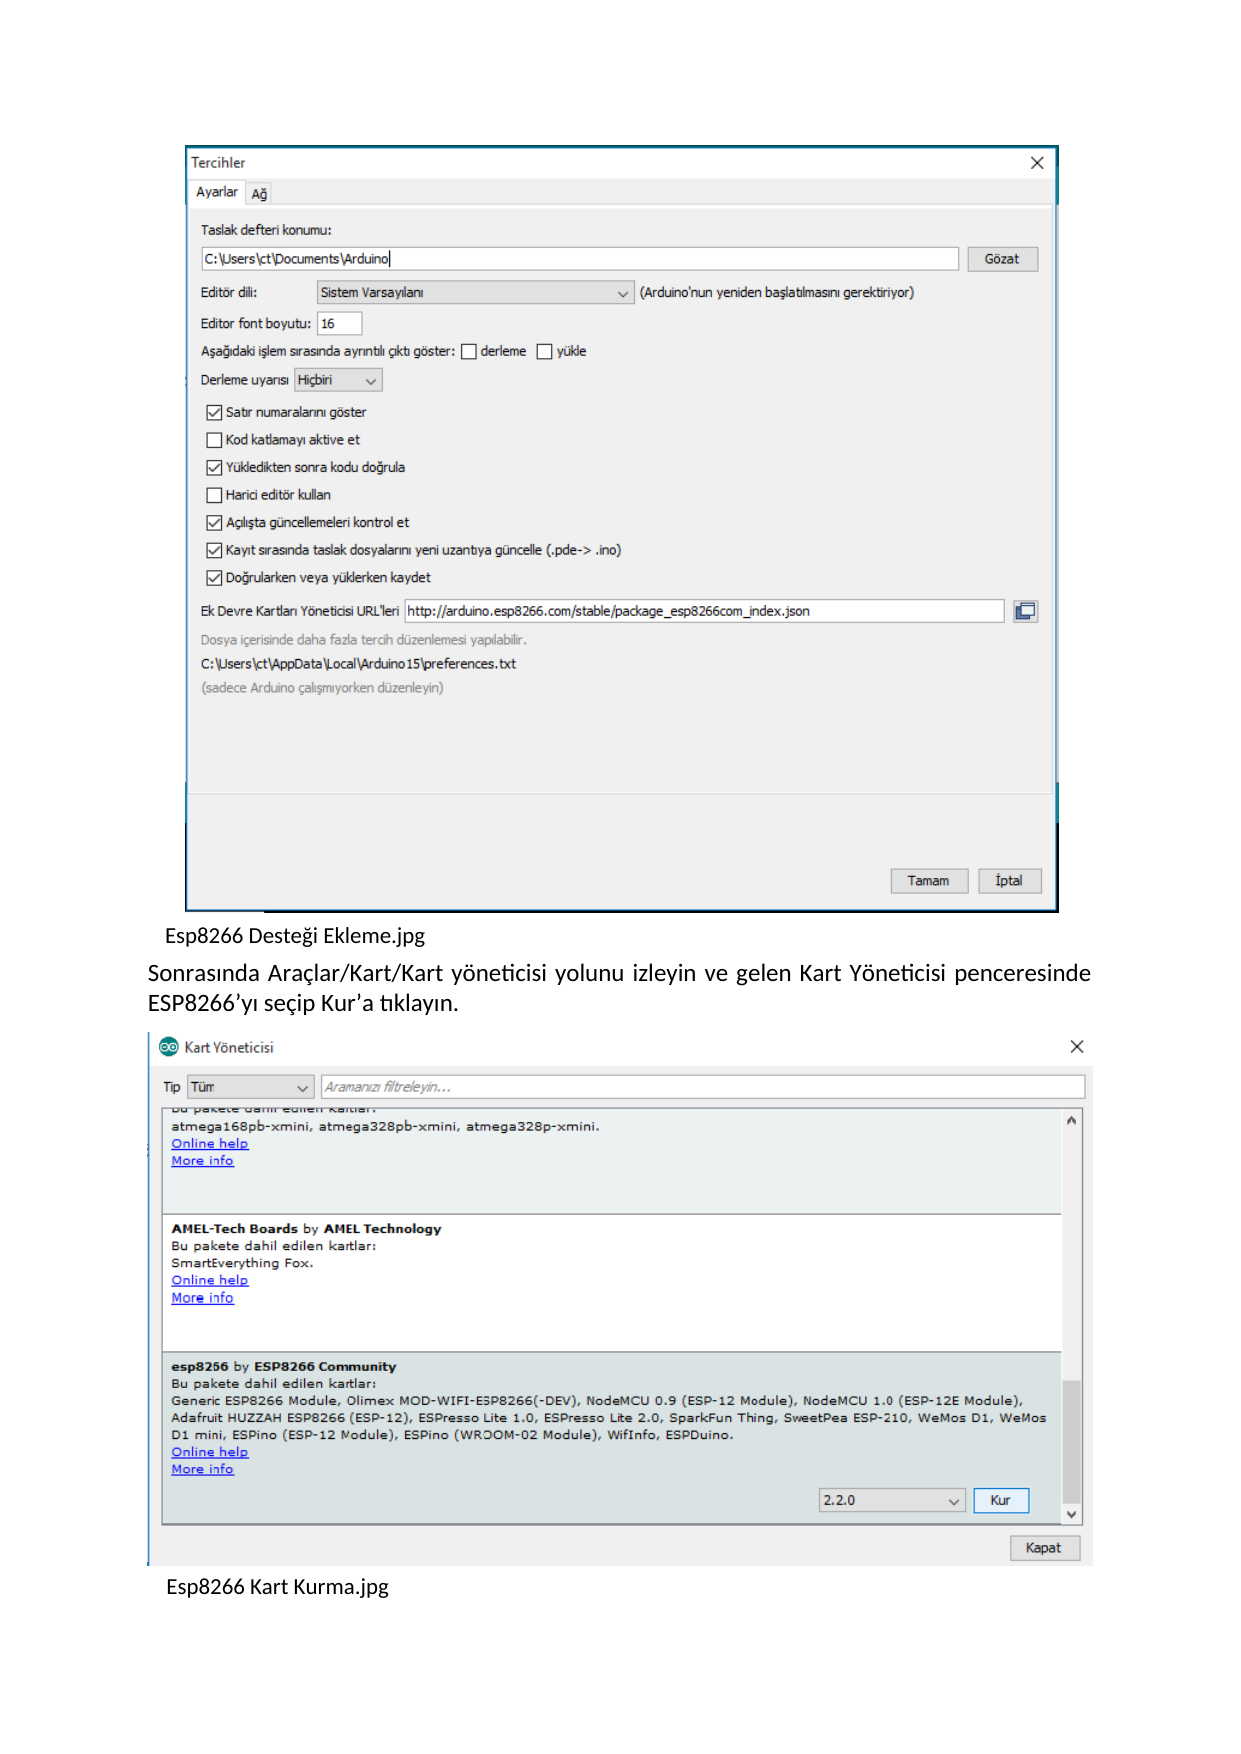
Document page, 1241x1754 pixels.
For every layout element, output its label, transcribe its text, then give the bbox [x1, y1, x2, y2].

text Sonrasında Araçlar/Kart/Kart yöneticisi yolunu izleyin ve gelen Kart Yöneticisi penceresinde ESP8266’yı seçip Kur’a tıklayın. [148, 148, 1093, 1018]
